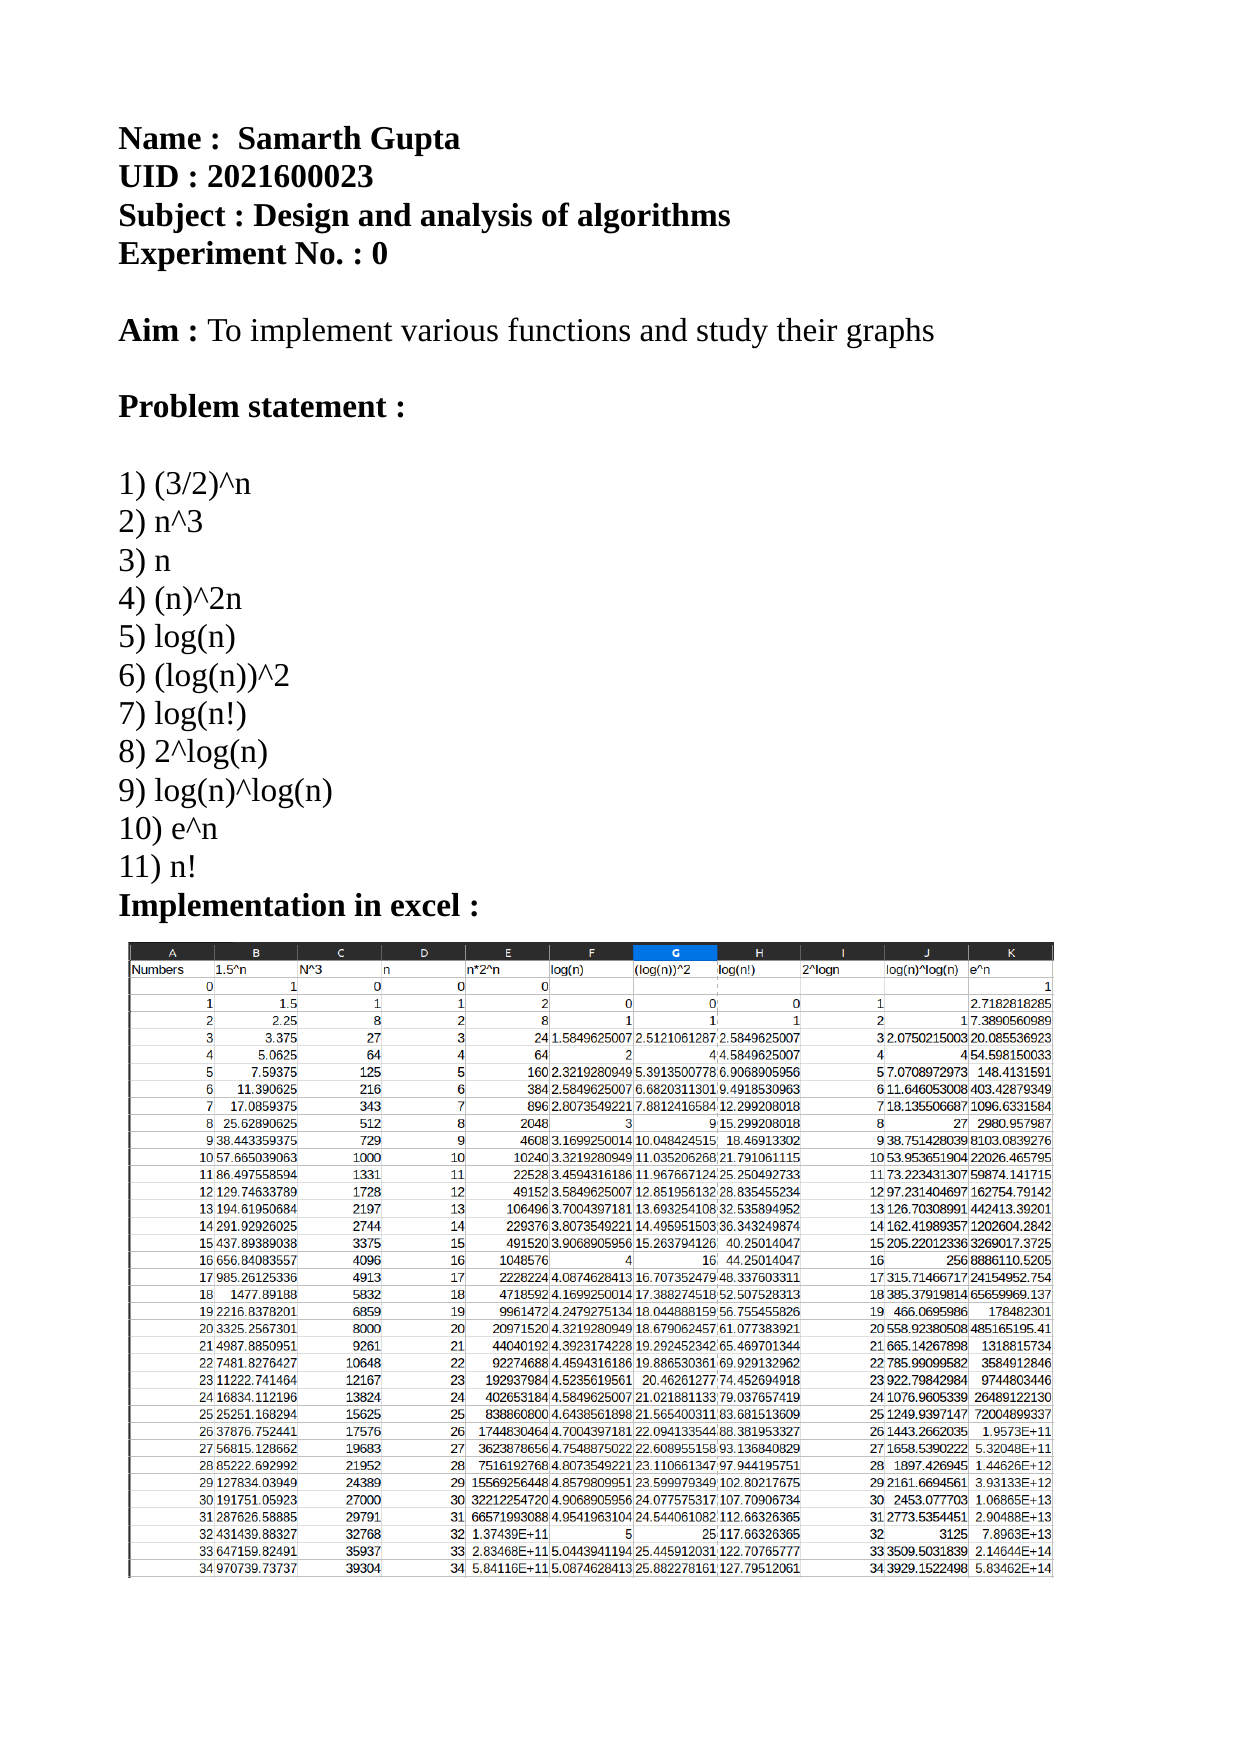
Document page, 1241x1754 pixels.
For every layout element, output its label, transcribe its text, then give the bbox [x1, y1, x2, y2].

text 10) e^n [118, 808, 1122, 846]
text 9) log(n)^log(n) [118, 770, 1122, 808]
text 6) (log(n))^2 [118, 655, 1122, 693]
text Name : Samarth Gupta [118, 118, 1122, 156]
text Aim : To implement various functions and study their graphs [118, 310, 1122, 348]
text Experiment No. : 0 [118, 233, 1122, 271]
text UID : 2021600023 [118, 156, 1122, 195]
text Subject : Design and analysis of algorithms [118, 195, 1122, 233]
text 4) (n)^2n [118, 578, 1122, 616]
picture [128, 942, 1054, 1578]
text 11) n! [118, 846, 1122, 885]
text 2) n^3 [118, 501, 1122, 540]
text Implementation in excel : [118, 885, 1122, 923]
text 8) 2^log(n) [118, 731, 1122, 770]
text 3) n [118, 540, 1122, 578]
text 7) log(n!) [118, 693, 1122, 731]
text 1) (3/2)^n [118, 463, 1122, 501]
text Problem statement : [118, 386, 1122, 425]
text 5) log(n) [118, 616, 1122, 655]
